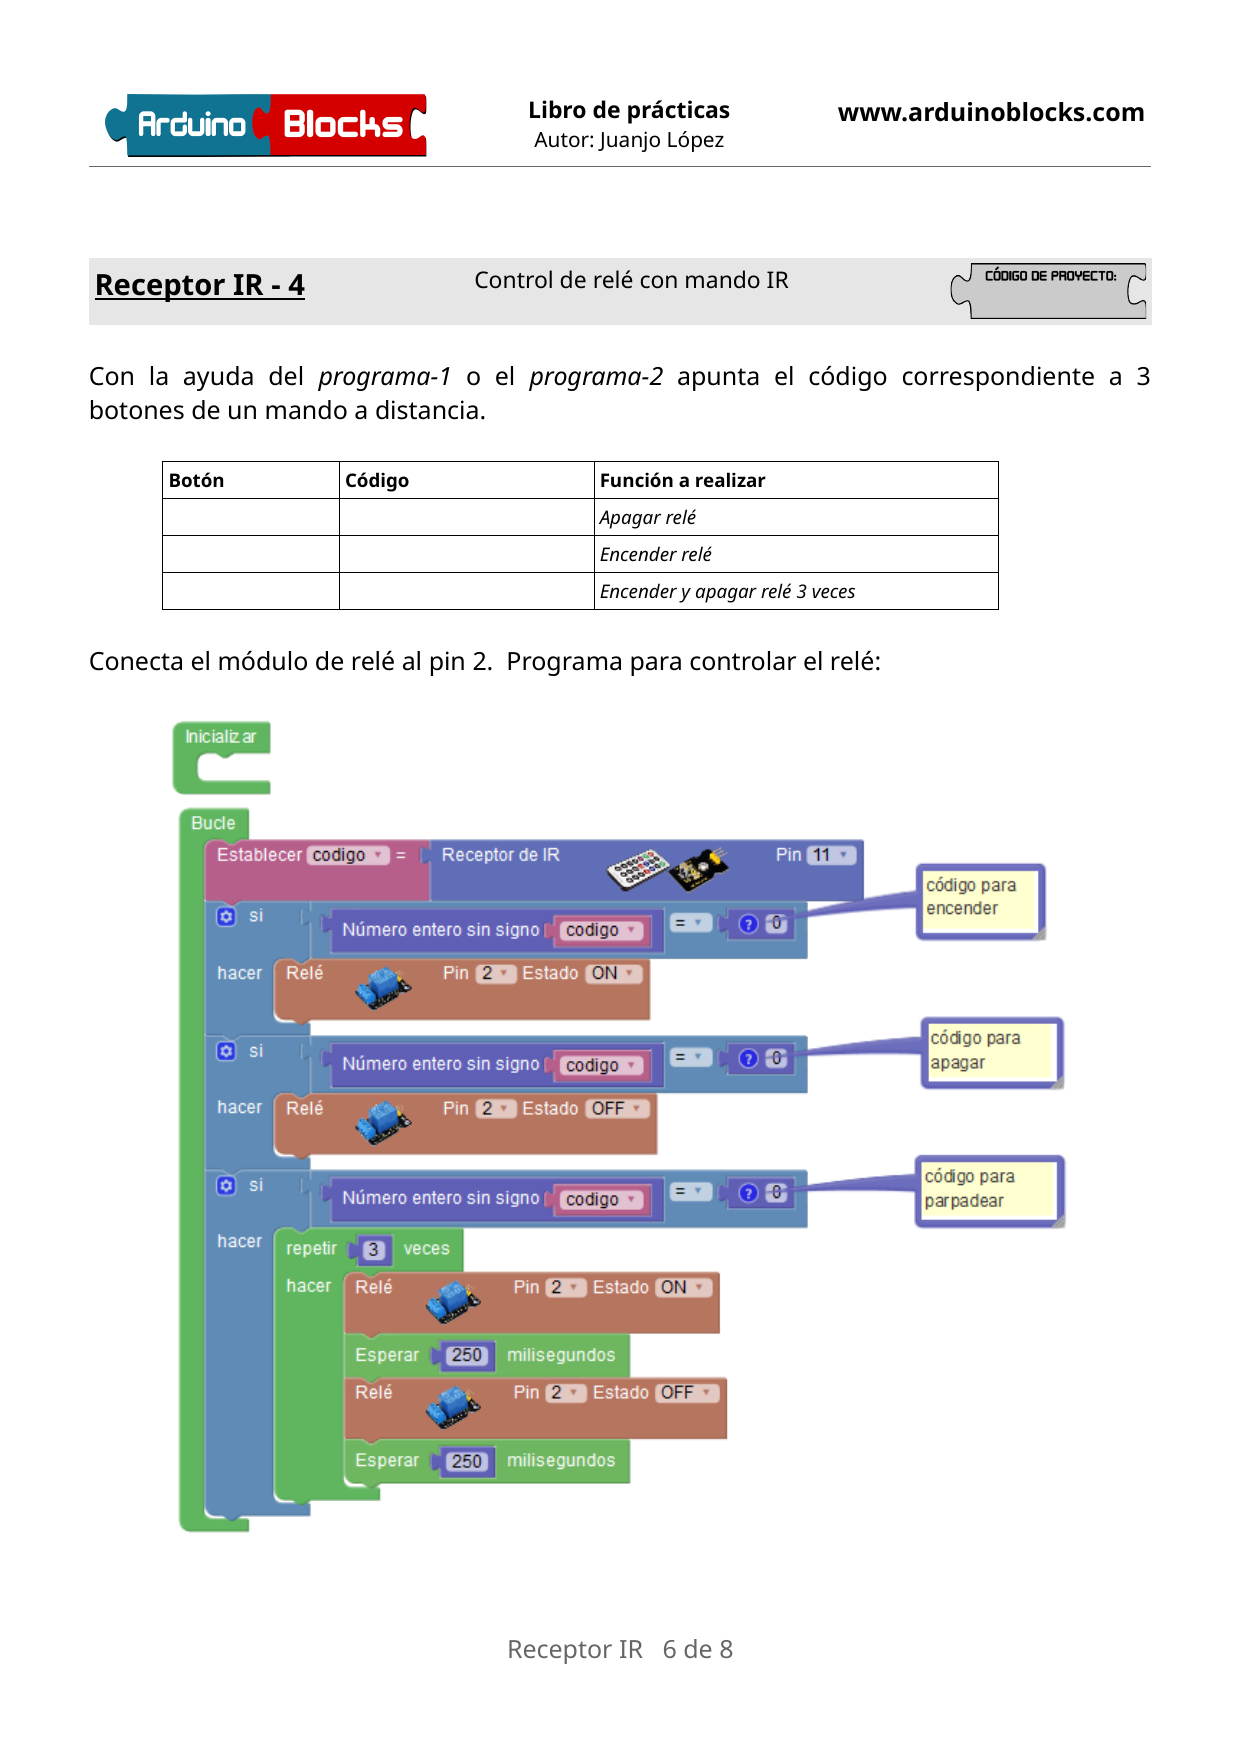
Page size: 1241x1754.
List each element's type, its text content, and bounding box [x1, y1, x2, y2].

table_header [945, 258, 1152, 325]
table_cell [340, 499, 594, 535]
table_cell Apagar relé [595, 499, 998, 535]
table_cell Encender y apagar relé 3 veces [595, 573, 998, 609]
table_header Función a realizar [595, 462, 998, 498]
table_cell Encender relé [595, 536, 998, 572]
picture [950, 263, 1147, 319]
text Conecta el módulo de relé al pin 2. Programa para controlar el relé: [88, 643, 1152, 678]
picture [167, 717, 1073, 1540]
table_header Código [340, 462, 594, 498]
table_cell [163, 573, 339, 609]
table_header [89, 718, 167, 1539]
table_header [1073, 718, 1152, 1539]
table_header Botón [163, 462, 339, 498]
picture [105, 94, 427, 157]
table_header Receptor IR - 4 [89, 258, 318, 325]
table_header Control de relé con mando IR [318, 258, 945, 325]
table_header [89, 1540, 1152, 1579]
table_cell [340, 536, 594, 572]
table_cell [340, 573, 594, 609]
table_header [89, 712, 1152, 717]
table_cell [163, 499, 339, 535]
table_cell [163, 536, 339, 572]
text Con la ayuda del programa-1 o el programa-2 apunta el código correspondiente a 3 botones de un mando a distancia. [88, 359, 1152, 427]
